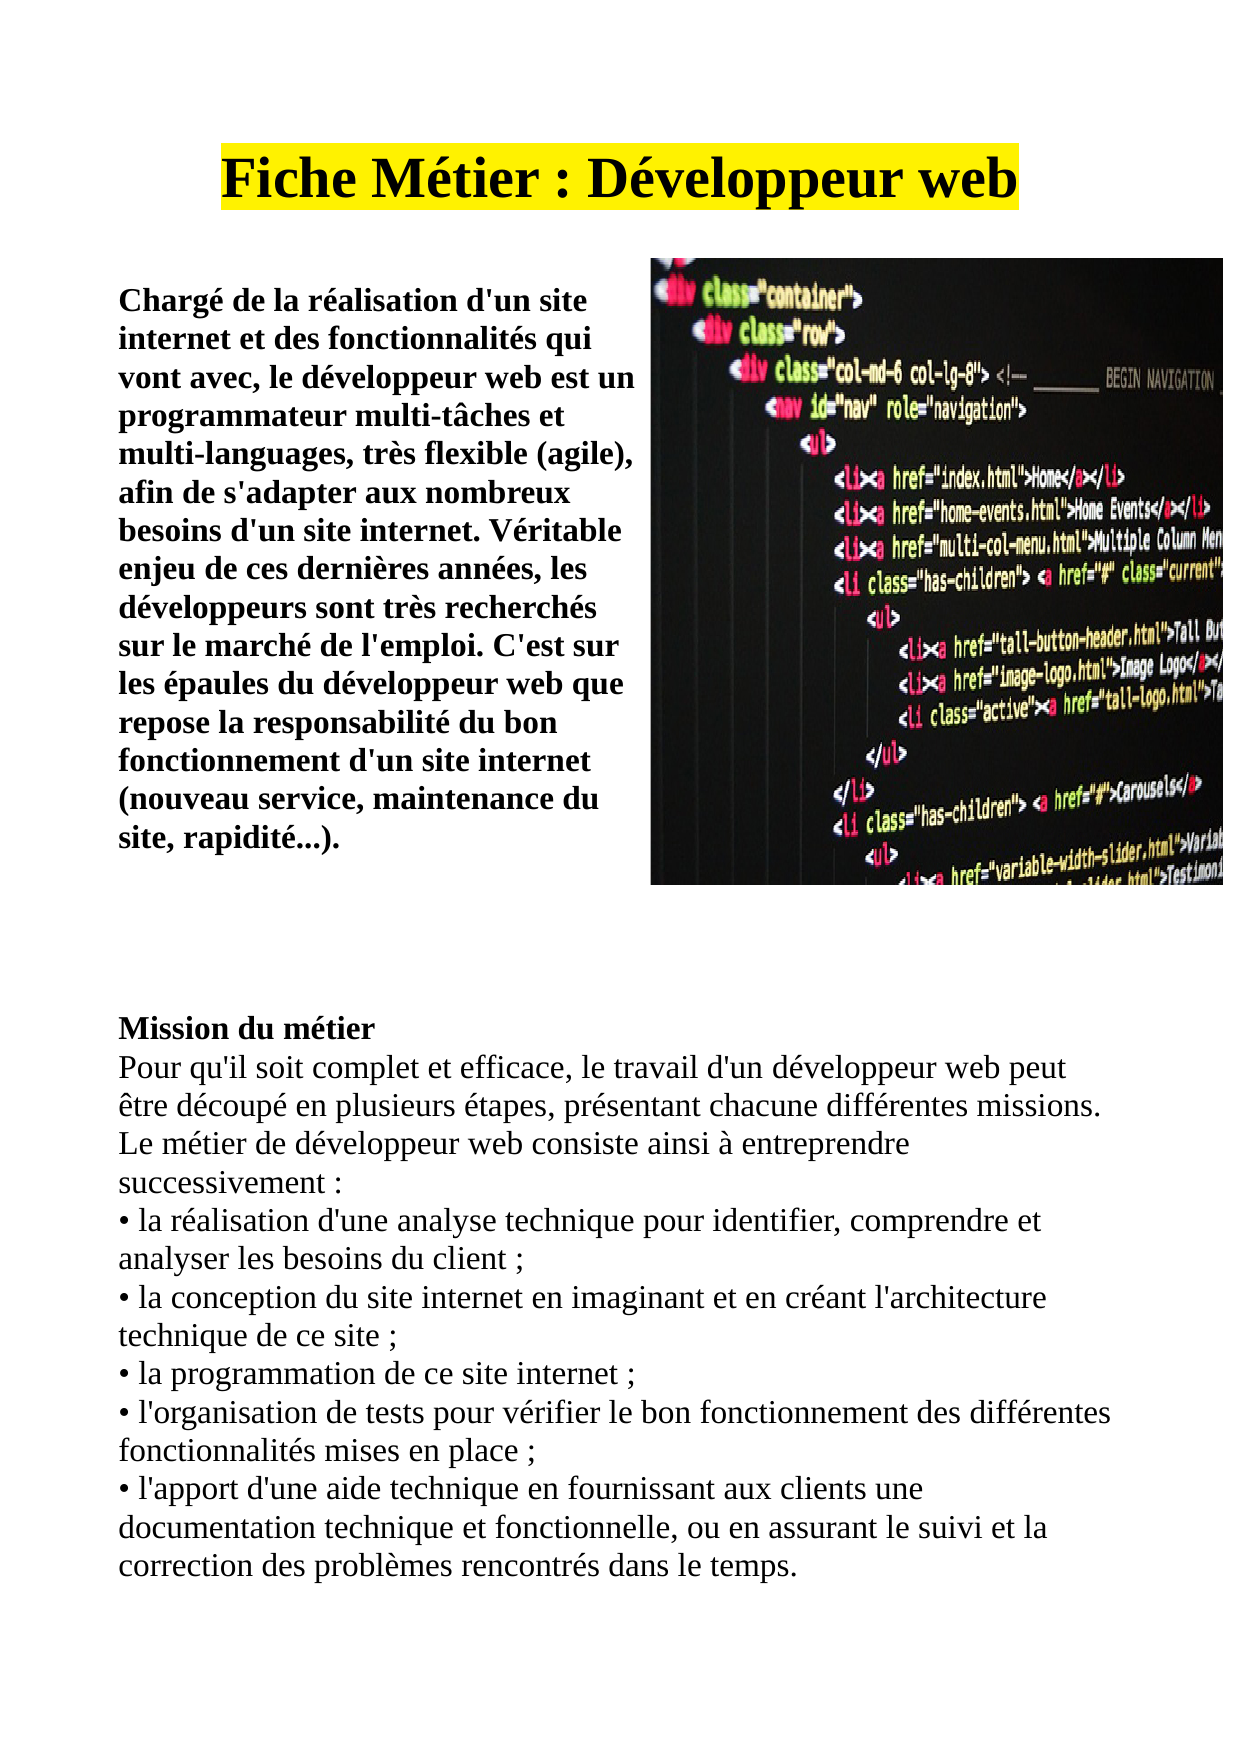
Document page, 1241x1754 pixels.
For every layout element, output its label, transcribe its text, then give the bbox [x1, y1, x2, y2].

subtitle Fiche Métier : Développeur web [118, 143, 1122, 210]
text Pour qu'il soit complet et efficace, le travail d'un développeur web peut être découpé en plusieurs étapes, présentant chacune différentes missions. Le métier de développeur web consiste ainsi à entreprendre successivement : • la réalisation d'une analyse technique pour identifier, comprendre et analyser les besoins du client ; • la conception du site internet en imaginant et en créant l'architecture technique de ce site ; • la programmation de ce site internet ; • l'organisation de tests pour vérifier le bon fonctionnement des différentes fonctionnalités mises en place ; • l'apport d'une aide technique en fournissant aux clients une documentation technique et fonctionnelle, ou en assurant le suivi et la correction des problèmes rencontrés dans le temps. [118, 1047, 1122, 1583]
text Chargé de la réalisation d'un site internet et des fonctionnalités qui vont avec, le développeur web est un programmateur multi-tâches et multi-languages, très flexible (agile), afin de s'adapter aux nombreux besoins d'un site internet. Véritable enjeu de ces dernières années, les développeurs sont très recherchés sur le marché de l'emploi. C'est sur les épaules du développeur web que repose la responsabilité du bon fonctionnement d'un site internet (nouveau service, maintenance du site, rapidité...). [118, 280, 1122, 893]
picture [650, 258, 1223, 885]
text Mission du métier [118, 970, 1122, 1047]
